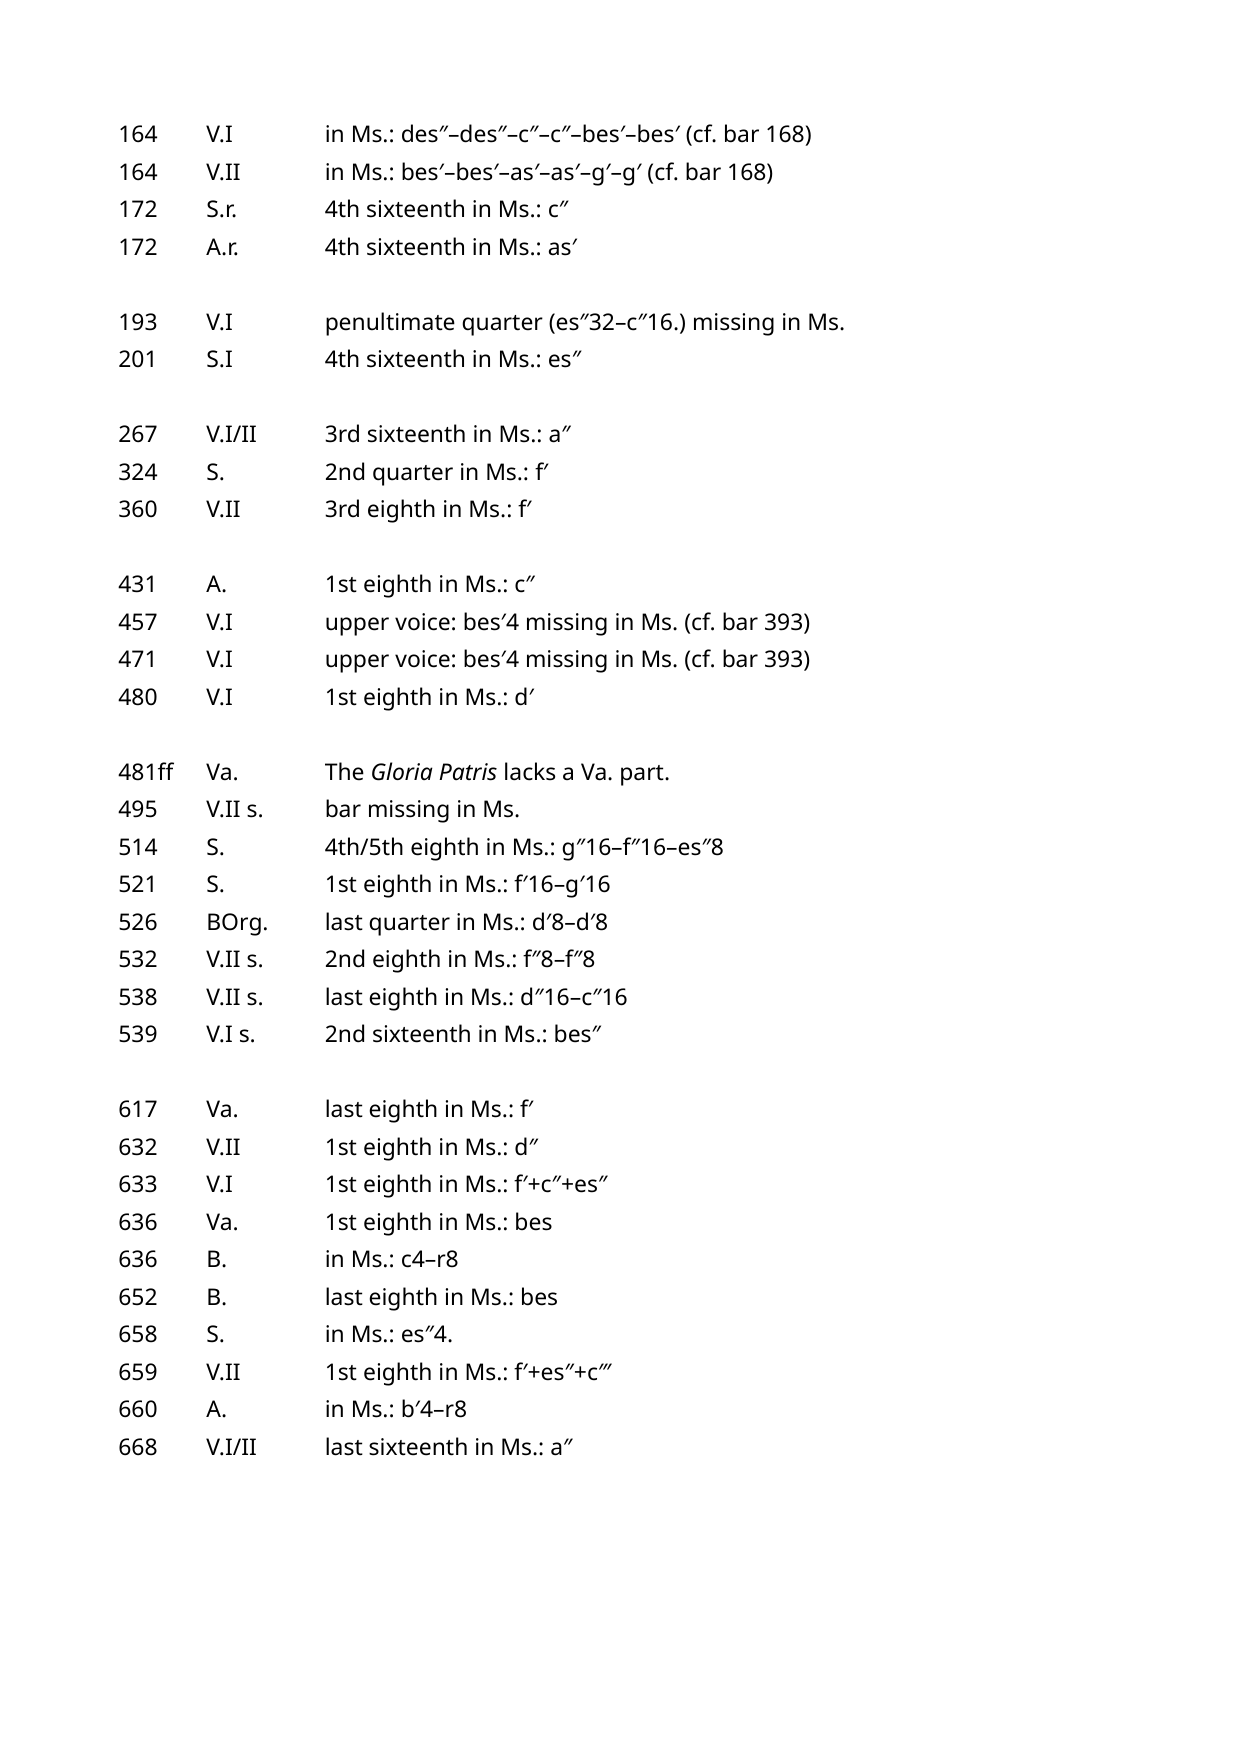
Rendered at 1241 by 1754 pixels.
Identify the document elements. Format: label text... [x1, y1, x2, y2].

text 471 V.I upper voice: bes′4 missing in Ms. (cf. bar 393) 480 V.I 1st eighth in Ms.: d′ 481ff Va. The Gloria Patris lacks a Va. part. 495 V.II s. bar missing in Ms. 514 S. 4th/5th eighth in Ms.: g″16–f″16–es″8 521 S. 1st eighth in Ms.: f′16–g′16 526 BOrg. last quarter in Ms.: d′8–d′8 532 V.II s. 2nd eighth in Ms.: f″8–f″8 538 V.II s. last eighth in Ms.: d″16–c″16 539 V.I s. 2nd sixteenth in Ms.: bes″ 617 Va. last eighth in Ms.: f′ 632 V.II 1st eighth in Ms.: d″ 633 V.I 1st eighth in Ms.: f′+c″+es″ 636 Va. 1st eighth in Ms.: bes 636 B. in Ms.: c4–r8 652 B. last eighth in Ms.: bes 658 S. in Ms.: es″4. 659 V.II 1st eighth in Ms.: f′+es″+c‴ 660 A. in Ms.: b′4–r8 668 V.I/II last sixteenth in Ms.: a″ [118, 643, 1004, 1462]
text 164 V.I in Ms.: des″–des″–c″–c″–bes′–bes′ (cf. bar 168) 164 V.II in Ms.: bes′–bes′–as′–as′–g′–g′ (cf. bar 168) 172 S.r. 4th sixteenth in Ms.: c″ 172 A.r. 4th sixteenth in Ms.: as′ 193 V.I penultimate quarter (es″32–c″16.) missing in Ms. 201 S.I 4th sixteenth in Ms.: es″ 267 V.I/II 3rd sixteenth in Ms.: a″ 324 S. 2nd quarter in Ms.: f′ 360 V.II 3rd eighth in Ms.: f′ 431 A. 1st eighth in Ms.: c″ 457 V.I upper voice: bes′4 missing in Ms. (cf. bar 393) [118, 118, 1004, 637]
